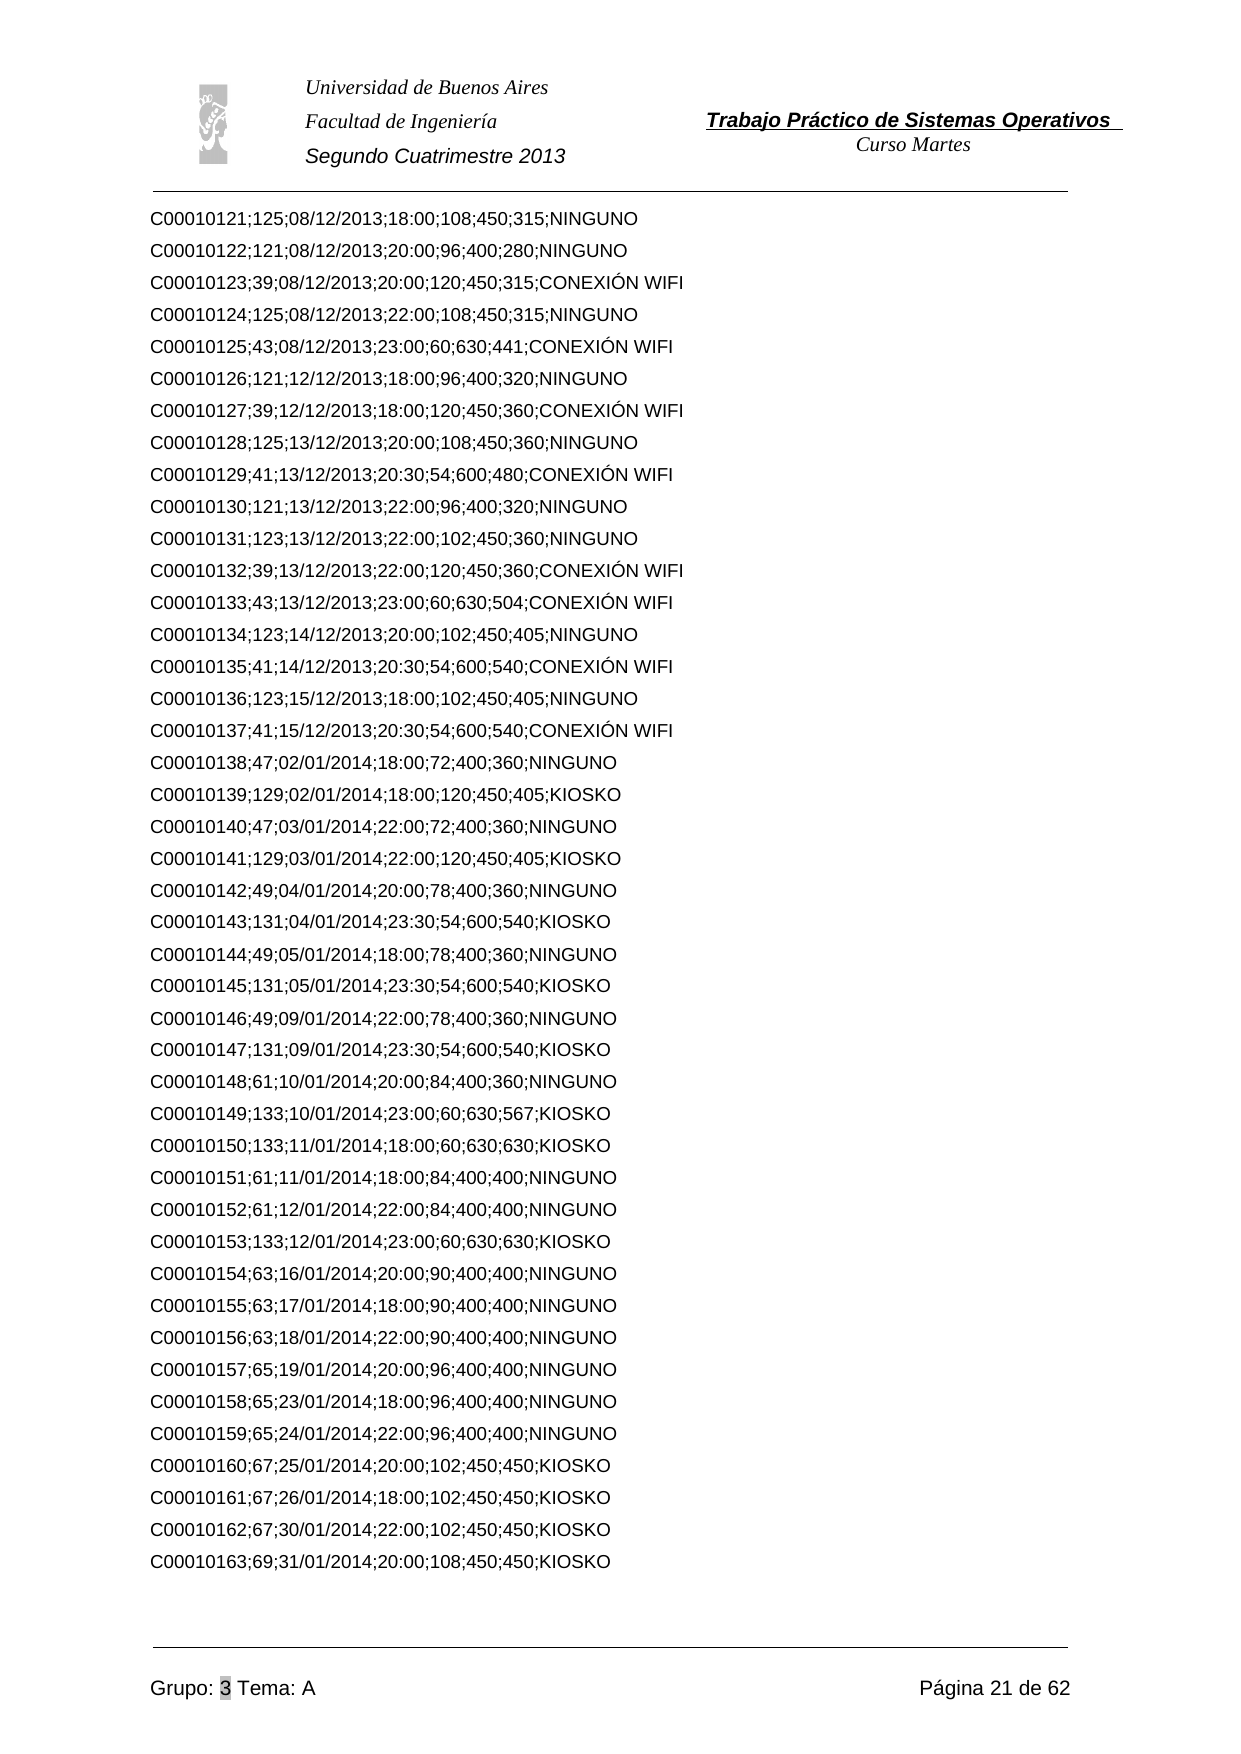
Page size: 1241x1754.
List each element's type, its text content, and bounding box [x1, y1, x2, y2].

text C00010163;69;31/01/2014;20:00;108;450;450;KIOSKO [150, 1551, 1090, 1572]
text C00010146;49;09/01/2014;22:00;78;400;360;NINGUNO [150, 1007, 1090, 1029]
text C00010143;131;04/01/2014;23:30;54;600;540;KIOSKO [150, 911, 1090, 933]
text C00010148;61;10/01/2014;20:00;84;400;360;NINGUNO [150, 1071, 1090, 1093]
text C00010154;63;16/01/2014;20:00;90;400;400;NINGUNO [150, 1263, 1090, 1285]
text C00010149;133;10/01/2014;23:00;60;630;567;KIOSKO [150, 1103, 1090, 1125]
text C00010128;125;13/12/2013;20:00;108;450;360;NINGUNO [150, 432, 1090, 453]
text C00010160;67;25/01/2014;20:00;102;450;450;KIOSKO [150, 1455, 1090, 1477]
text C00010156;63;18/01/2014;22:00;90;400;400;NINGUNO [150, 1327, 1090, 1349]
text C00010162;67;30/01/2014;22:00;102;450;450;KIOSKO [150, 1519, 1090, 1541]
text C00010153;133;12/01/2014;23:00;60;630;630;KIOSKO [150, 1231, 1090, 1253]
text C00010130;121;13/12/2013;22:00;96;400;320;NINGUNO [150, 496, 1090, 517]
text C00010134;123;14/12/2013;20:00;102;450;405;NINGUNO [150, 623, 1090, 645]
text C00010142;49;04/01/2014;20:00;78;400;360;NINGUNO [150, 879, 1090, 901]
text C00010157;65;19/01/2014;20:00;96;400;400;NINGUNO [150, 1359, 1090, 1381]
text C00010140;47;03/01/2014;22:00;72;400;360;NINGUNO [150, 815, 1090, 837]
text C00010121;125;08/12/2013;18:00;108;450;315;NINGUNO [150, 208, 1090, 229]
text C00010141;129;03/01/2014;22:00;120;450;405;KIOSKO [150, 847, 1090, 869]
text C00010132;39;13/12/2013;22:00;120;450;360;CONEXIÓN WIFI [150, 559, 1090, 581]
text C00010124;125;08/12/2013;22:00;108;450;315;NINGUNO [150, 304, 1090, 325]
picture [198, 82, 231, 166]
text C00010135;41;14/12/2013;20:30;54;600;540;CONEXIÓN WIFI [150, 656, 1090, 677]
text C00010145;131;05/01/2014;23:30;54;600;540;KIOSKO [150, 975, 1090, 997]
text C00010127;39;12/12/2013;18:00;120;450;360;CONEXIÓN WIFI [150, 400, 1090, 421]
text C00010147;131;09/01/2014;23:30;54;600;540;KIOSKO [150, 1039, 1090, 1061]
text C00010151;61;11/01/2014;18:00;84;400;400;NINGUNO [150, 1167, 1090, 1189]
text C00010122;121;08/12/2013;20:00;96;400;280;NINGUNO [150, 240, 1090, 261]
text C00010129;41;13/12/2013;20:30;54;600;480;CONEXIÓN WIFI [150, 464, 1090, 485]
text C00010161;67;26/01/2014;18:00;102;450;450;KIOSKO [150, 1487, 1090, 1508]
text C00010155;63;17/01/2014;18:00;90;400;400;NINGUNO [150, 1295, 1090, 1317]
text C00010125;43;08/12/2013;23:00;60;630;441;CONEXIÓN WIFI [150, 336, 1090, 357]
text C00010131;123;13/12/2013;22:00;102;450;360;NINGUNO [150, 528, 1090, 549]
text C00010133;43;13/12/2013;23:00;60;630;504;CONEXIÓN WIFI [150, 592, 1090, 613]
text C00010138;47;02/01/2014;18:00;72;400;360;NINGUNO [150, 751, 1090, 773]
text C00010139;129;02/01/2014;18:00;120;450;405;KIOSKO [150, 783, 1090, 805]
text C00010137;41;15/12/2013;20:30;54;600;540;CONEXIÓN WIFI [150, 719, 1090, 741]
text C00010150;133;11/01/2014;18:00;60;630;630;KIOSKO [150, 1135, 1090, 1157]
text C00010152;61;12/01/2014;22:00;84;400;400;NINGUNO [150, 1199, 1090, 1221]
text C00010159;65;24/01/2014;22:00;96;400;400;NINGUNO [150, 1423, 1090, 1444]
text C00010123;39;08/12/2013;20:00;120;450;315;CONEXIÓN WIFI [150, 272, 1090, 293]
text C00010126;121;12/12/2013;18:00;96;400;320;NINGUNO [150, 368, 1090, 389]
text C00010136;123;15/12/2013;18:00;102;450;405;NINGUNO [150, 687, 1090, 709]
text C00010144;49;05/01/2014;18:00;78;400;360;NINGUNO [150, 943, 1090, 965]
text C00010158;65;23/01/2014;18:00;96;400;400;NINGUNO [150, 1391, 1090, 1413]
